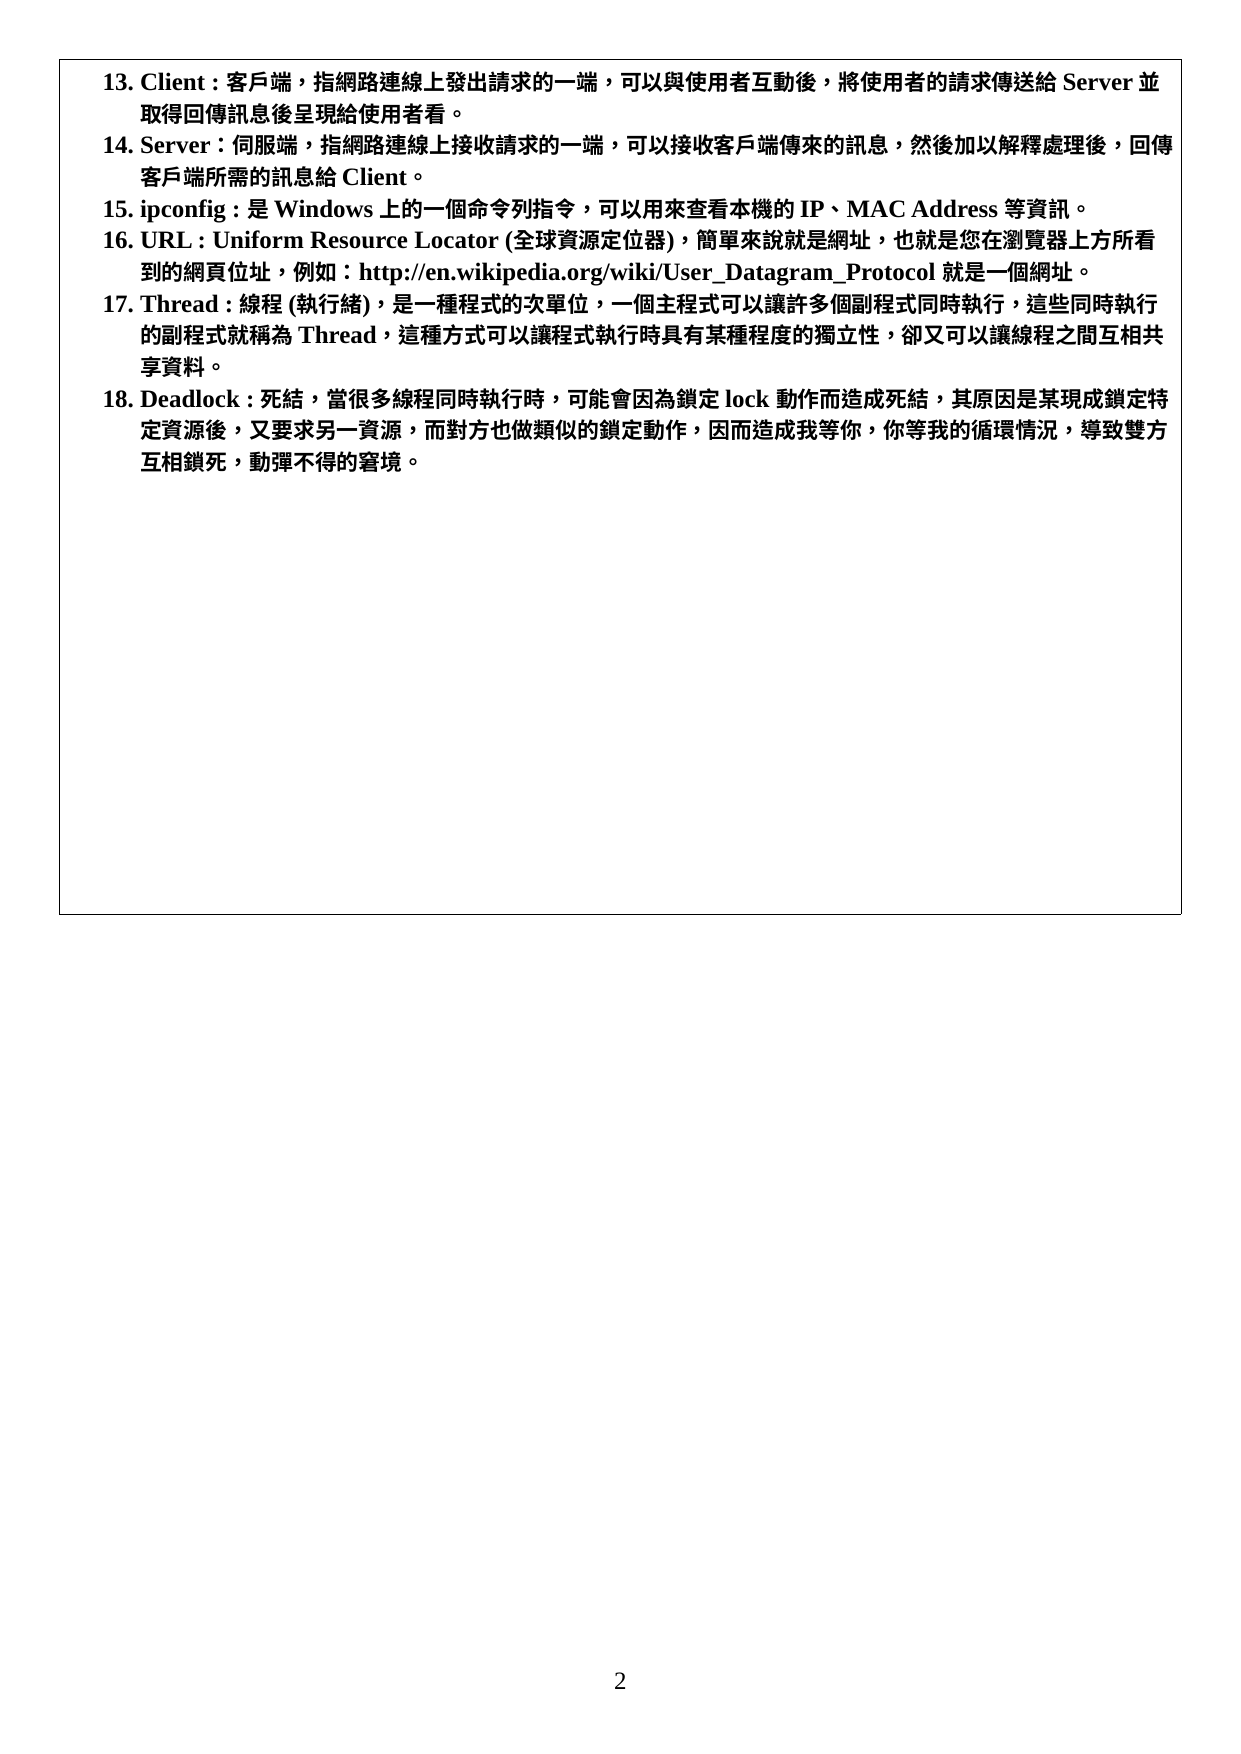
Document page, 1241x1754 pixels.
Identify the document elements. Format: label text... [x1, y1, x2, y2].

table_header 名詞解釋：(共19 題，取6 題，請先寫出你應做的題號) IP : Internet protocol (網路協定)，核心為由數字所組成的網址，IPv4 用 32bit 指定網址，通常分成 4 組 8bit ，例如：210.37.135.24 就是一個 IPv4 的網址。IP 協定層確保每台電腦都有一個唯一不衝突的網址。 TCP : Transmission Control Protocol (傳送控制協定)，Internet 上用來傳輸資料的協定，此協定可確保訊息封包按順序傳送，如果有封包遺失的情況，則會重新傳送封包，然後在交給上層程式時，封包看來就像按照順序傳送一般。TCP 通常用在必須要高可靠度的資料傳輸，例如 Web 的 HTTP 協定，用來傳輸網頁等應用上。 UDP：User Datagram Protocol (使用者資料協定)，Internet 上用來傳輸資料的協定，此協定並不確保封包的抵達與順序，封包可能會遺失、或者先送的封包可能會後到。UDP 通常用在需要快速傳送，但不需要按照順序的情況，例如多媒體影片或聲音的傳遞上。 HTTP : HyperText Transfer Protocol (超文字傳輸協定), Internet/Web 上用來傳輸網頁 (含影像與檔案) 的協定， HyperText 原本指的是 HTML，後來 HTTP 已經不限於傳 HTML 了。HTTP 的表頭是 ASCII 文字模式，採用 one touch 的「一次性」傳輸模式，瀏覽器連上後收取一個網頁或檔案，然後就立刻斷線。等到下次要另一個網頁時，再進行另一次連線。對於那些想從瀏覽器中傳給 Server的資料而言，可以用 get 或 post 等兩種傳輸模式，get 會放在網址內進行傳輸，而 post 則會放在表頭尾部進行傳輸。 HTML : HyperText Markup Language (超文字標記語言)，也就是網頁的格式，採用 <tag> … </tag> 的形式標註文字的語言，例如 <html><body><a href="http://tw.yahoo.com">Yahoo!</a></body></html> 就是一個 HTML 的範例，其中的 <a>...</a> 標記代表了超連結，這也是為何稱為超文字的原因。 CSS : Cascading Style Sheets (層疊樣式表)，是用來對 HTML 進行呈現方式描述的語言，例如我們可以用 a { color:red } 來將所有的超連結都設定為紅色字體，您可以用 CSS 對 HTML 中的任何標記進行呈現方式描述，以便讓網頁更加好看，而且透過套用相同的 CSS 也可以讓網站具有統一的顯示風格。 Socket : Socket 一詞原指插座，但在網路程式中用來指稱一套由插座所啟發設計出來的網路函式庫，原先由柏克萊大學發展出來，將網路存取包裝成類似檔案串流的讀寫方式，讓網路的存取變得更容易且一致。C/C++/C#/Java 等各語言當中也都發展出了各自的 Socket 函式庫。 DNS : Domain Name System (網域名稱系統)，用來將網域 (像是 www.yahoo.com.tw) 轉譯為 IP 網址 (像是 203.188.197.200) 的系統，而其運作的核心 Domain Name Server 也通常被簡稱為 DNS。 Internet : 網際網路 (互聯網)，原先由美國國防部 DoD 所發展出來，用來傳遞訊息的網路，後來進一步成為全球性的網路，採用 TCP/IP 的架構，這種方式以封包 (Packet) 為訊息傳輸單位，透過分散式的傳遞方式，讓訊息傳遞到指定 IP 的目標電腦中，是目前使用最廣的網路系統。 Web : Web 一詞原指蜘蛛網，在電腦領域是World Wide Web 的簡稱，指的是在 Internet 之上透過 HTTP/HTML/URL/WebServer/Browser 所架構出來的一套系統，這套系統讓大家可以透過瀏覽器上網看到各式各樣的網站，這套系統原本於 1990 年由 Tim Burner Lee 開始設計，後來迅速被全世界所接受並強化，現在已經是一個全球所有電腦使用者都經常使用的系統了。 Crawler : 網路爬蟲，又稱 Spider，是一種抓取網頁的程式，其原理是透過「抓取網頁、取出超連結得到更多網址，然後再抓取這些網址所對應的網頁」的方式。這種方式可以抓取指定網站或全世界的網頁，這也是 Google 等搜尋引擎背後的重要技術之一。 Web Server : 網站伺服器，是 Web 構成的伺服端元件，用來提供 「HTML、影像、檔案」等訊息給瀏覽器閱讀，當瀏覽器發出連線請求時，WebServer 就會取出對應的網頁或檔案傳回給瀏覽器。 Browser : 瀏覽器，是 Web 的客戶端元件，透過傳送網址與表頭資訊給 WebServer，以取得網頁或檔案，並呈現在電腦螢幕上的一種程式。 Client : 客戶端，指網路連線上發出請求的一端，可以與使用者互動後，將使用者的請求傳送給 Server 並取得回傳訊息後呈現給使用者看。 Server：伺服端，指網路連線上接收請求的一端，可以接收客戶端傳來的訊息，然後加以解釋處理後，回傳客戶端所需的訊息給 Client。 ipconfig : 是 Windows 上的一個命令列指令，可以用來查看本機的IP、MAC Address 等資訊。 URL : Uniform Resource Locator (全球資源定位器)，簡單來說就是網址，也就是您在瀏覽器上方所看到的網頁位址，例如：http://en.wikipedia.org/wiki/User_Datagram_Protocol 就是一個網址。 Thread : 線程 (執行緒)，是一種程式的次單位，一個主程式可以讓許多個副程式同時執行，這些同時執行的副程式就稱為 Thread，這種方式可以讓程式執行時具有某種程度的獨立性，卻又可以讓線程之間互相共享資料。 Deadlock : 死結，當很多線程同時執行時，可能會因為鎖定 lock 動作而造成死結，其原因是某現成鎖定特定資源後，又要求另一資源，而對方也做類似的鎖定動作，因而造成我等你，你等我的循環情況，導致雙方互相鎖死，動彈不得的窘境。 [60, 60, 1181, 913]
